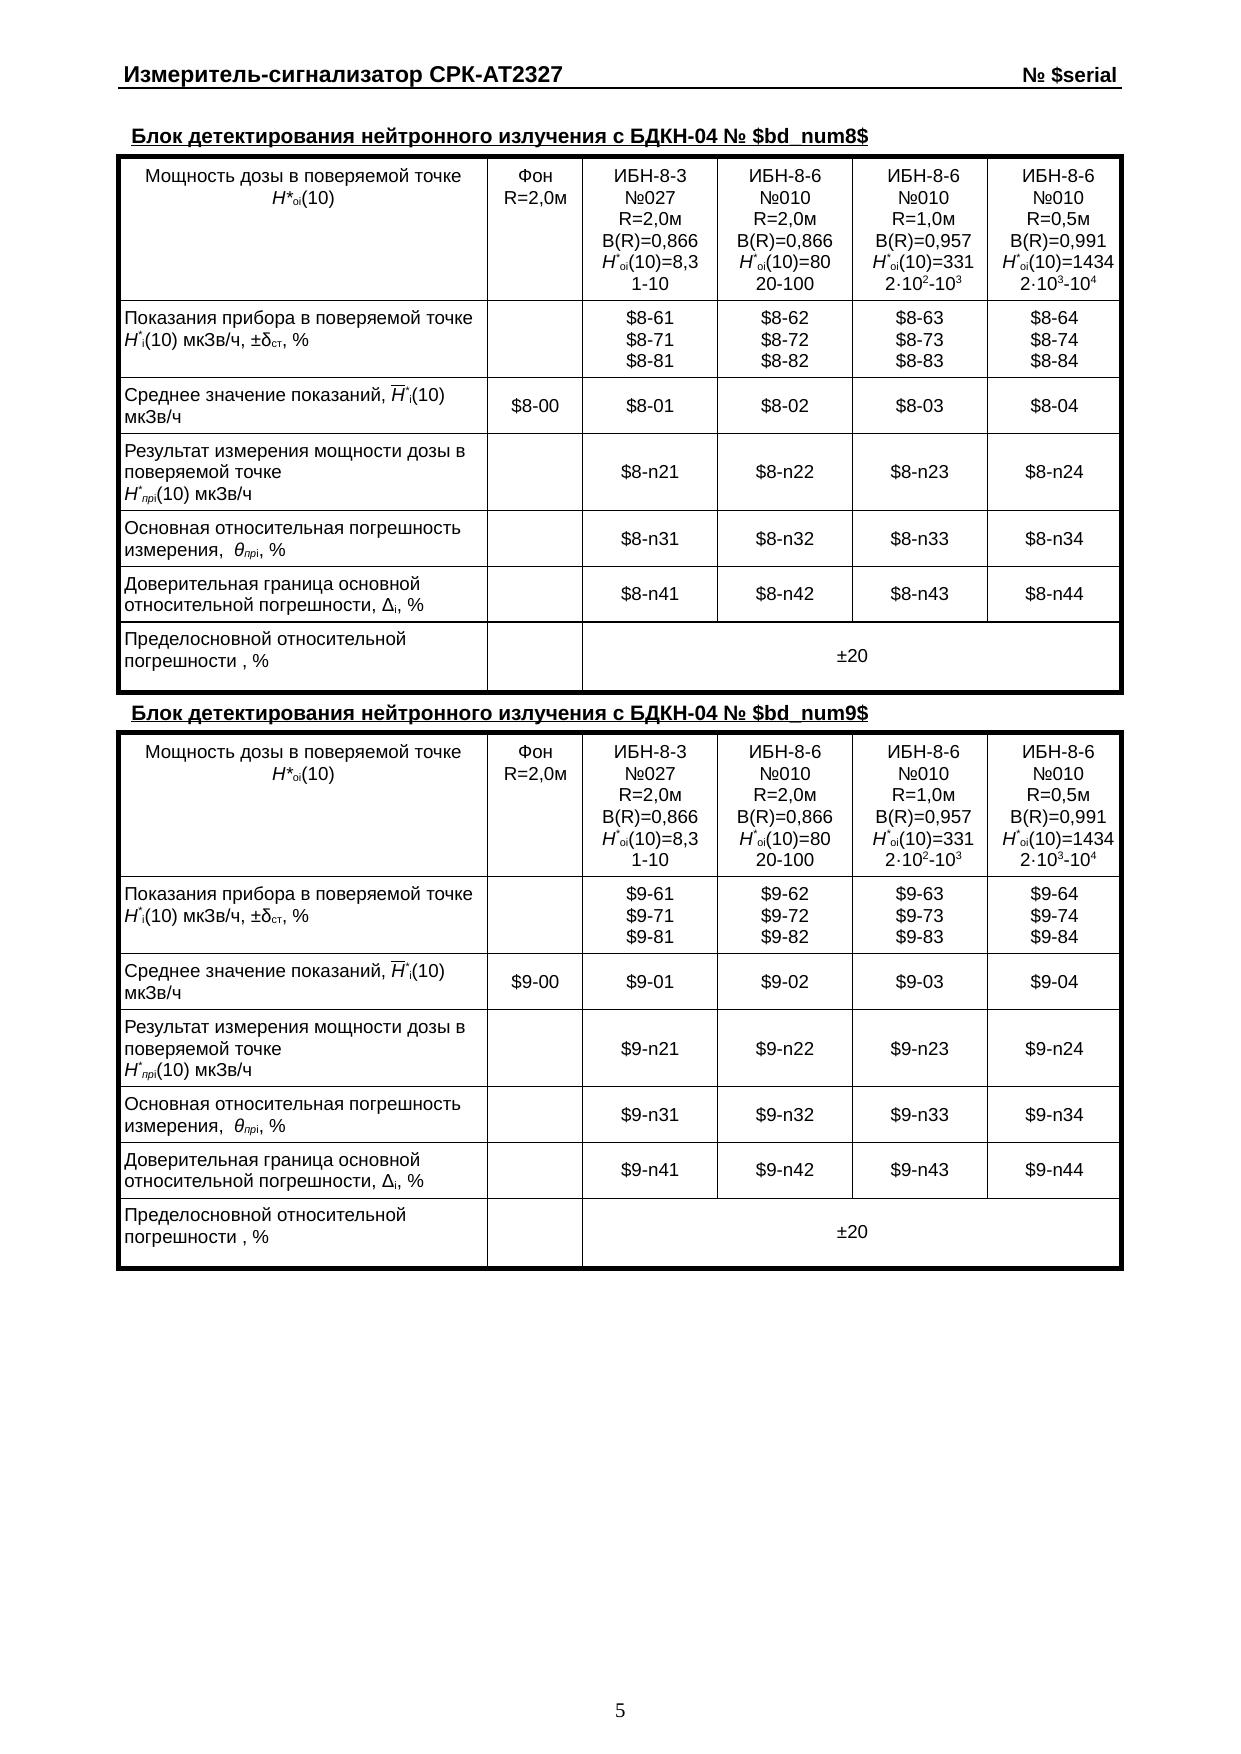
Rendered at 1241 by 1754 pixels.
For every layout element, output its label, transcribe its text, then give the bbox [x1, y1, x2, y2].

table_cell $9-n44 [988, 1143, 1119, 1197]
table_cell $8-n31 [583, 511, 717, 566]
table_cell [488, 301, 582, 377]
table_cell Основная относительная погрешность измерения, θпрi, % [121, 511, 487, 566]
table_cell ИБН-8-6 №010 R=1,0м B(R)=0,957 H*oi(10)=331 2·102-103 [853, 735, 987, 876]
table_cell Доверительная граница основной относительной погрешности, Δi, % [121, 567, 487, 621]
table_cell Результат измерения мощности дозы в поверяемой точке H*прi(10) мкЗв/ч [121, 434, 487, 510]
table_cell $9-n33 [853, 1087, 987, 1142]
table_cell $8-62 $8-72 $8-82 [718, 301, 852, 377]
table_cell [488, 1087, 582, 1142]
table_cell ±20 [583, 623, 1119, 689]
table_cell [488, 1010, 582, 1086]
table_cell $9-61 $9-71 $9-81 [583, 877, 717, 953]
table_cell Основная относительная погрешность измерения, θпрi, % [121, 1087, 487, 1142]
table_cell ИБН-8-6 №010 R=1,0м B(R)=0,957 H*oi(10)=331 2·102-103 [853, 159, 987, 300]
table_cell ±20 [583, 1199, 1119, 1266]
table_cell [488, 567, 582, 621]
table_cell $8-n22 [718, 434, 852, 510]
table_cell $8-63 $8-73 $8-83 [853, 301, 987, 377]
table_cell Фон R=2,0м [488, 159, 582, 300]
table_cell Результат измерения мощности дозы в поверяемой точке H*прi(10) мкЗв/ч [121, 1010, 487, 1086]
table_cell ИБН-8-6 №010 R=0,5м B(R)=0,991 H*oi(10)=1434 2·103-104 [988, 735, 1119, 876]
table_cell $9-n42 [718, 1143, 852, 1197]
table_cell $9-n21 [583, 1010, 717, 1086]
table_cell $9-02 [718, 954, 852, 1009]
table_cell $8-n41 [583, 567, 717, 621]
table_cell Показания прибора в поверяемой точке H*i(10) мкЗв/ч, ±δст, % [121, 877, 487, 953]
table_cell $8-n34 [988, 511, 1119, 566]
table_cell $9-62 $9-72 $9-82 [718, 877, 852, 953]
table_cell $9-03 [853, 954, 987, 1009]
table_cell $9-64 $9-74 $9-84 [988, 877, 1119, 953]
table_cell $8-00 [488, 378, 582, 433]
table_cell $8-n44 [988, 567, 1119, 621]
table_cell [488, 877, 582, 953]
table_cell $9-n22 [718, 1010, 852, 1086]
table_cell ИБН-8-3 №027 R=2,0м B(R)=0,866 H*oi(10)=8,3 1-10 [583, 159, 717, 300]
table_cell Пределосновной относительной погрешности , % [121, 623, 487, 689]
table_cell Мощность дозы в поверяемой точке H*oi(10) [121, 735, 487, 876]
table_cell $8-n43 [853, 567, 987, 621]
table_cell Среднее значение показаний, H*i(10) мкЗв/ч [121, 378, 487, 433]
table_cell $9-n43 [853, 1143, 987, 1197]
table_cell $8-n32 [718, 511, 852, 566]
table_header Блок детектирования нейтронного излучения с БДКН-04 № $bd_num9$ [118, 695, 1122, 730]
table_cell ИБН-8-3 №027 R=2,0м B(R)=0,866 H*oi(10)=8,3 1-10 [583, 735, 717, 876]
table_cell $8-n23 [853, 434, 987, 510]
table_cell $8-04 [988, 378, 1119, 433]
table_cell [488, 623, 582, 689]
table_cell $8-64 $8-74 $8-84 [988, 301, 1119, 377]
table_cell $9-04 [988, 954, 1119, 1009]
table_cell $8-n21 [583, 434, 717, 510]
table_cell $9-n32 [718, 1087, 852, 1142]
table_cell ИБН-8-6 №010 R=0,5м B(R)=0,991 H*oi(10)=1434 2·103-104 [988, 159, 1119, 300]
table_cell [488, 434, 582, 510]
table_cell $9-01 [583, 954, 717, 1009]
table_cell $8-n42 [718, 567, 852, 621]
table_cell $9-n23 [853, 1010, 987, 1086]
table_cell ИБН-8-6 №010 R=2,0м B(R)=0,866 H*oi(10)=80 20-100 [718, 159, 852, 300]
table_cell $8-03 [853, 378, 987, 433]
table_cell $9-n24 [988, 1010, 1119, 1086]
table_cell Мощность дозы в поверяемой точке H*oi(10) [121, 159, 487, 300]
table_cell $8-n24 [988, 434, 1119, 510]
table_cell $9-00 [488, 954, 582, 1009]
table_cell Доверительная граница основной относительной погрешности, Δi, % [121, 1143, 487, 1197]
table_cell $8-61 $8-71 $8-81 [583, 301, 717, 377]
table_cell Пределосновной относительной погрешности , % [121, 1199, 487, 1266]
table_cell $8-n33 [853, 511, 987, 566]
table_cell [488, 511, 582, 566]
table_cell [488, 1199, 582, 1266]
table_header Блок детектирования нейтронного излучения с БДКН-04 № $bd_num8$ [118, 119, 1122, 154]
table_cell [488, 1143, 582, 1197]
table_cell $9-63 $9-73 $9-83 [853, 877, 987, 953]
table_cell $8-01 [583, 378, 717, 433]
table_cell Среднее значение показаний, H*i(10) мкЗв/ч [121, 954, 487, 1009]
table_cell Показания прибора в поверяемой точке H*i(10) мкЗв/ч, ±δст, % [121, 301, 487, 377]
table_cell $9-n34 [988, 1087, 1119, 1142]
table_cell Фон R=2,0м [488, 735, 582, 876]
table_cell $9-n41 [583, 1143, 717, 1197]
table_cell $9-n31 [583, 1087, 717, 1142]
table_cell $8-02 [718, 378, 852, 433]
table_cell ИБН-8-6 №010 R=2,0м B(R)=0,866 H*oi(10)=80 20-100 [718, 735, 852, 876]
